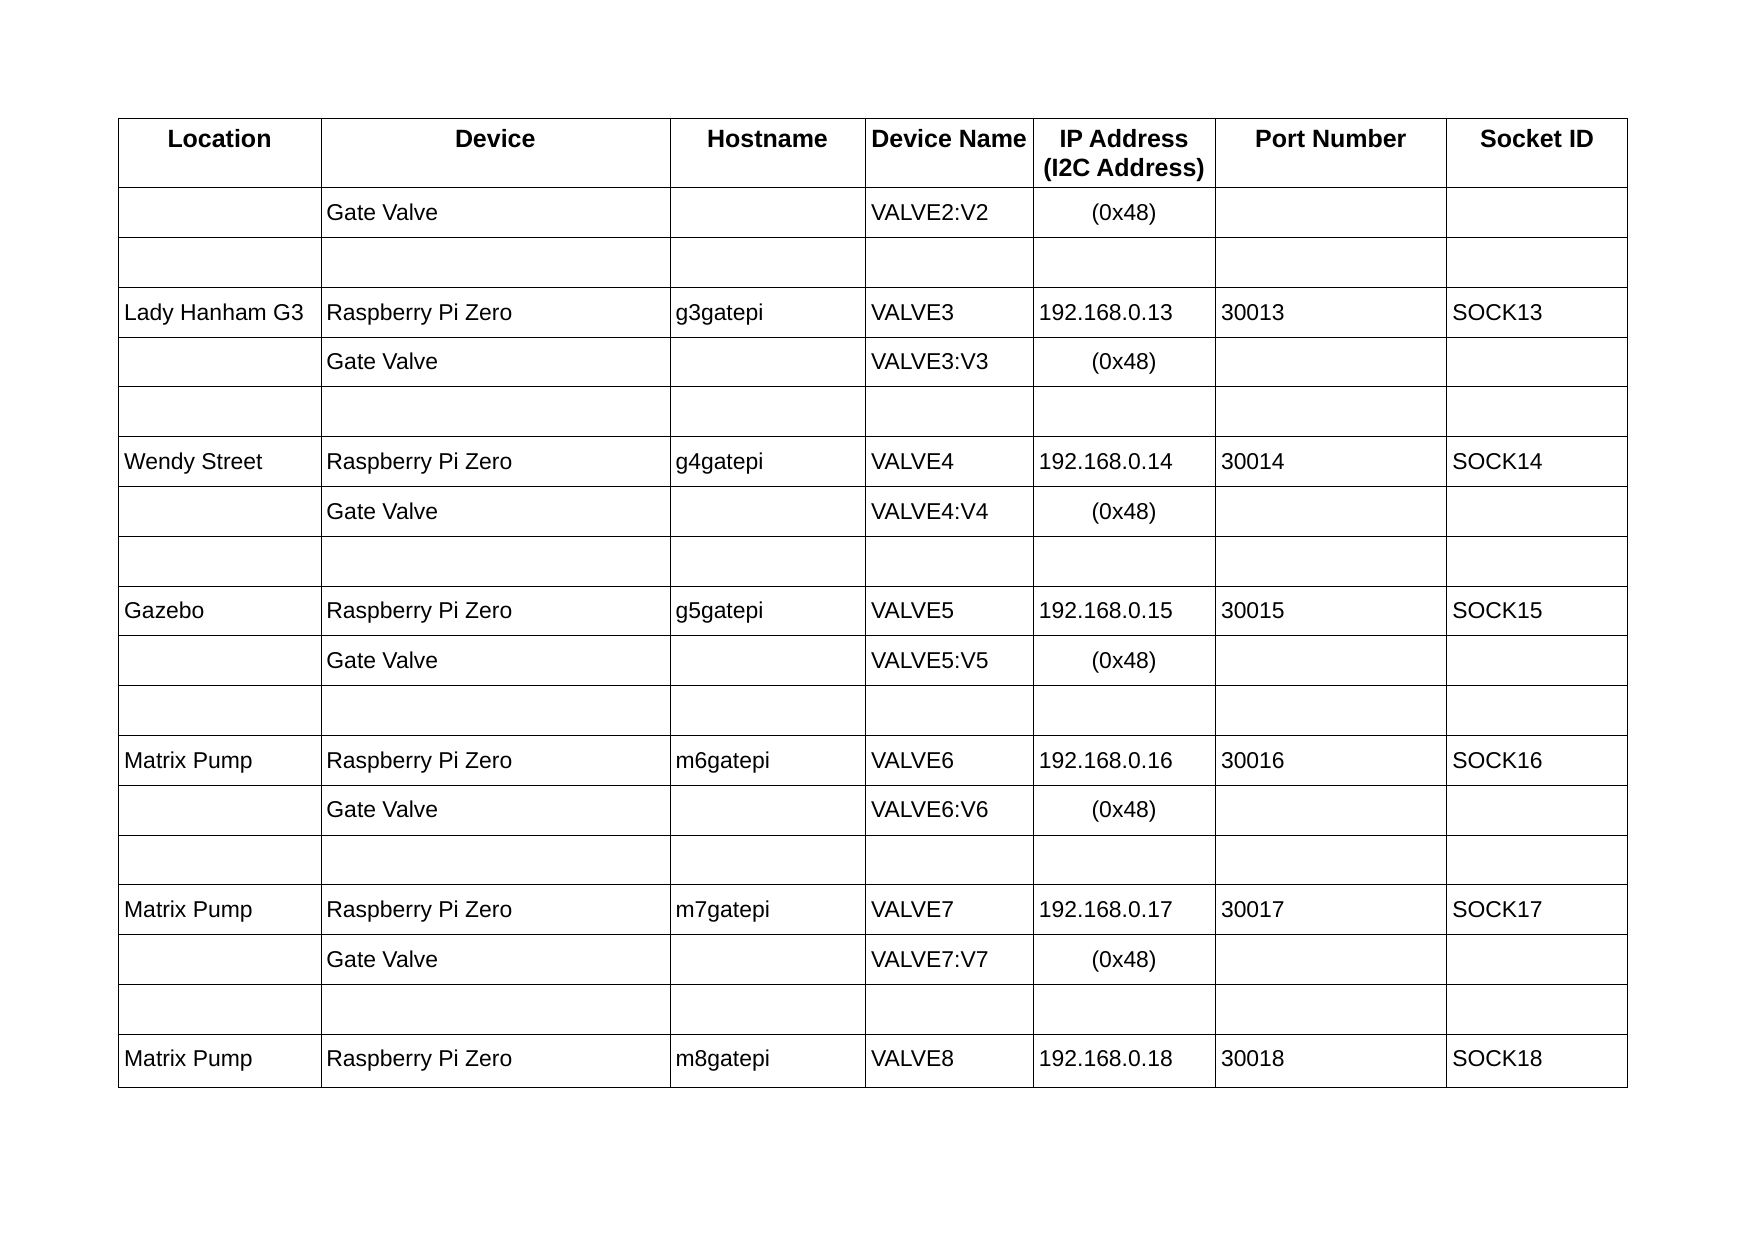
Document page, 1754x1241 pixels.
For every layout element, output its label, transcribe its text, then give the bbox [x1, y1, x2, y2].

table_cell [1216, 836, 1446, 884]
table_cell (0x48) [1034, 636, 1215, 685]
table_header Location [119, 119, 321, 187]
table_cell [866, 836, 1033, 884]
table_cell [119, 537, 321, 586]
table_cell [1216, 935, 1446, 984]
table_cell 30017 [1216, 885, 1446, 934]
table_cell Gate Valve [322, 935, 670, 984]
table_cell Gate Valve [322, 636, 670, 685]
table_cell Gate Valve [322, 487, 670, 536]
table_cell 30013 [1216, 288, 1446, 337]
table_cell [119, 686, 321, 735]
table_cell [1034, 387, 1215, 436]
table_cell [1447, 985, 1627, 1034]
table_cell [1034, 985, 1215, 1034]
table_cell [119, 636, 321, 685]
table_cell [1447, 836, 1627, 884]
table_cell SOCK13 [1447, 288, 1627, 337]
table_cell [1447, 537, 1627, 586]
table_cell [119, 487, 321, 536]
table_cell [119, 786, 321, 834]
table_cell [671, 935, 865, 984]
table_header Device Name [866, 119, 1033, 187]
table_cell [1447, 686, 1627, 735]
table_cell g3gatepi [671, 288, 865, 337]
table_cell [119, 387, 321, 436]
table_cell [119, 836, 321, 884]
table_cell [866, 387, 1033, 436]
table_cell Gate Valve [322, 786, 670, 834]
table_cell VALVE3 [866, 288, 1033, 337]
table_header Hostname [671, 119, 865, 187]
table_cell 192.168.0.16 [1034, 736, 1215, 785]
table_cell VALVE4:V4 [866, 487, 1033, 536]
table_cell [671, 188, 865, 237]
table_cell SOCK18 [1447, 1035, 1627, 1087]
table_cell m6gatepi [671, 736, 865, 785]
table_cell VALVE7 [866, 885, 1033, 934]
table_cell 192.168.0.17 [1034, 885, 1215, 934]
table_cell [1216, 537, 1446, 586]
table_cell [866, 238, 1033, 287]
table_cell 30018 [1216, 1035, 1446, 1087]
table_cell [1216, 487, 1446, 536]
table_header Socket ID [1447, 119, 1627, 187]
table_cell VALVE2:V2 [866, 188, 1033, 237]
table_cell [1447, 487, 1627, 536]
table_cell Gate Valve [322, 188, 670, 237]
table_cell [1034, 836, 1215, 884]
table_cell Matrix Pump [119, 1035, 321, 1087]
table_cell Raspberry Pi Zero [322, 1035, 670, 1087]
table_cell [1216, 985, 1446, 1034]
table_cell 192.168.0.15 [1034, 587, 1215, 635]
table_cell 30016 [1216, 736, 1446, 785]
table_cell [119, 238, 321, 287]
table_cell [322, 537, 670, 586]
table_header Port Number [1216, 119, 1446, 187]
table_cell [671, 238, 865, 287]
table_cell 192.168.0.14 [1034, 437, 1215, 486]
table_cell [1034, 537, 1215, 586]
table_cell VALVE7:V7 [866, 935, 1033, 984]
table_cell [671, 636, 865, 685]
table_cell [322, 985, 670, 1034]
table_cell [671, 786, 865, 834]
table_cell (0x48) [1034, 935, 1215, 984]
table_cell [1216, 636, 1446, 685]
table_cell [1447, 387, 1627, 436]
table_cell [1034, 238, 1215, 287]
table_cell Gazebo [119, 587, 321, 635]
table_cell (0x48) [1034, 188, 1215, 237]
table_cell VALVE6 [866, 736, 1033, 785]
table_cell VALVE3:V3 [866, 338, 1033, 386]
table_cell (0x48) [1034, 487, 1215, 536]
table_cell [671, 686, 865, 735]
table_cell Raspberry Pi Zero [322, 885, 670, 934]
table_cell [1216, 188, 1446, 237]
table_cell VALVE4 [866, 437, 1033, 486]
table_cell g4gatepi [671, 437, 865, 486]
table_cell [119, 188, 321, 237]
table_cell [322, 836, 670, 884]
table_cell Lady Hanham G3 [119, 288, 321, 337]
table_cell 30014 [1216, 437, 1446, 486]
table_cell [322, 387, 670, 436]
table_cell [671, 387, 865, 436]
table_cell [671, 537, 865, 586]
table_cell [1447, 238, 1627, 287]
table_cell [1447, 935, 1627, 984]
table_cell VALVE8 [866, 1035, 1033, 1087]
table_cell SOCK15 [1447, 587, 1627, 635]
table_cell [1034, 686, 1215, 735]
table_cell [1216, 686, 1446, 735]
table_cell m7gatepi [671, 885, 865, 934]
table_cell [866, 537, 1033, 586]
table_cell [671, 487, 865, 536]
table_cell VALVE6:V6 [866, 786, 1033, 834]
table_cell [671, 338, 865, 386]
table_cell Raspberry Pi Zero [322, 587, 670, 635]
table_cell [671, 985, 865, 1034]
table_cell 192.168.0.13 [1034, 288, 1215, 337]
table_cell [866, 686, 1033, 735]
table_cell [866, 985, 1033, 1034]
table_cell 30015 [1216, 587, 1446, 635]
table_cell [1216, 387, 1446, 436]
table_cell m8gatepi [671, 1035, 865, 1087]
table_cell SOCK17 [1447, 885, 1627, 934]
table_cell VALVE5:V5 [866, 636, 1033, 685]
table_cell [322, 686, 670, 735]
table_cell (0x48) [1034, 338, 1215, 386]
table_cell g5gatepi [671, 587, 865, 635]
table_cell [119, 935, 321, 984]
table_cell [1447, 786, 1627, 834]
table_header IP Address (I2C Address) [1034, 119, 1215, 187]
table_cell Raspberry Pi Zero [322, 437, 670, 486]
table_cell SOCK14 [1447, 437, 1627, 486]
table_header Device [322, 119, 670, 187]
table_cell 192.168.0.18 [1034, 1035, 1215, 1087]
table_cell (0x48) [1034, 786, 1215, 834]
table_cell Wendy Street [119, 437, 321, 486]
table_cell Raspberry Pi Zero [322, 288, 670, 337]
table_cell [671, 836, 865, 884]
table_cell [1216, 786, 1446, 834]
table_cell VALVE5 [866, 587, 1033, 635]
table_cell SOCK16 [1447, 736, 1627, 785]
table_cell [1447, 188, 1627, 237]
table_cell [119, 338, 321, 386]
table_cell [1216, 338, 1446, 386]
table_cell [119, 985, 321, 1034]
table_cell [1447, 338, 1627, 386]
table_cell Gate Valve [322, 338, 670, 386]
table_cell [322, 238, 670, 287]
table_cell [1216, 238, 1446, 287]
table_cell Matrix Pump [119, 736, 321, 785]
table_cell Raspberry Pi Zero [322, 736, 670, 785]
table_cell Matrix Pump [119, 885, 321, 934]
table_cell [1447, 636, 1627, 685]
